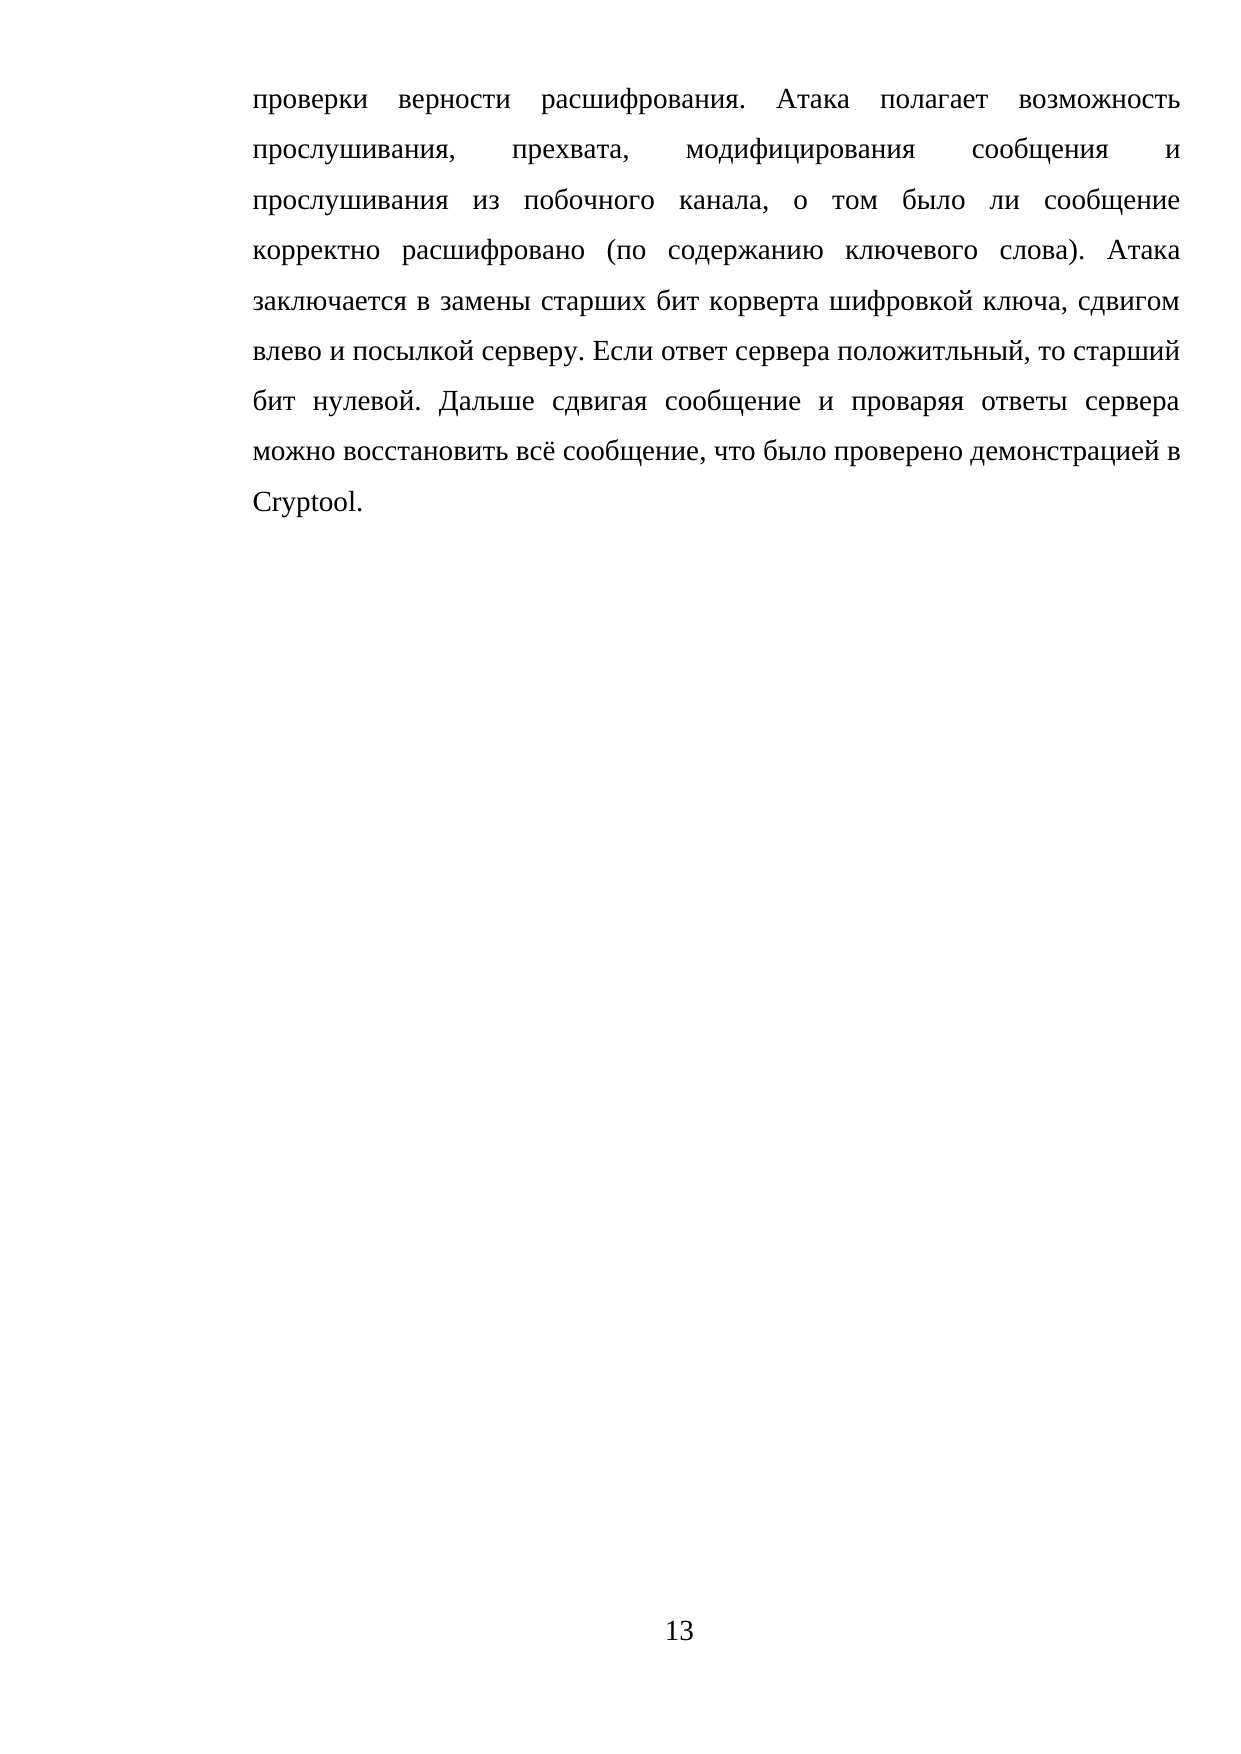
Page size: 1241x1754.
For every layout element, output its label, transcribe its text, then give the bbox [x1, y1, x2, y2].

list проверки верности расшифрования. Атака полагает возможность прослушивания, прехвата, модифицирования сообщения и прослушивания из побочного канала, о том было ли сообщение корректно расшифровано (по содержанию ключевого слова). Атака заключается в замены старших бит корверта шифровкой ключа, сдвигом влево и посылкой серверу. Если ответ сервера положитльный, то старший бит нулевой. Дальше сдвигая сообщение и проваряя ответы сервера можно восстановить всё сообщение, что было проверено демонстрацией в Cryptool. [215, 81, 1181, 517]
